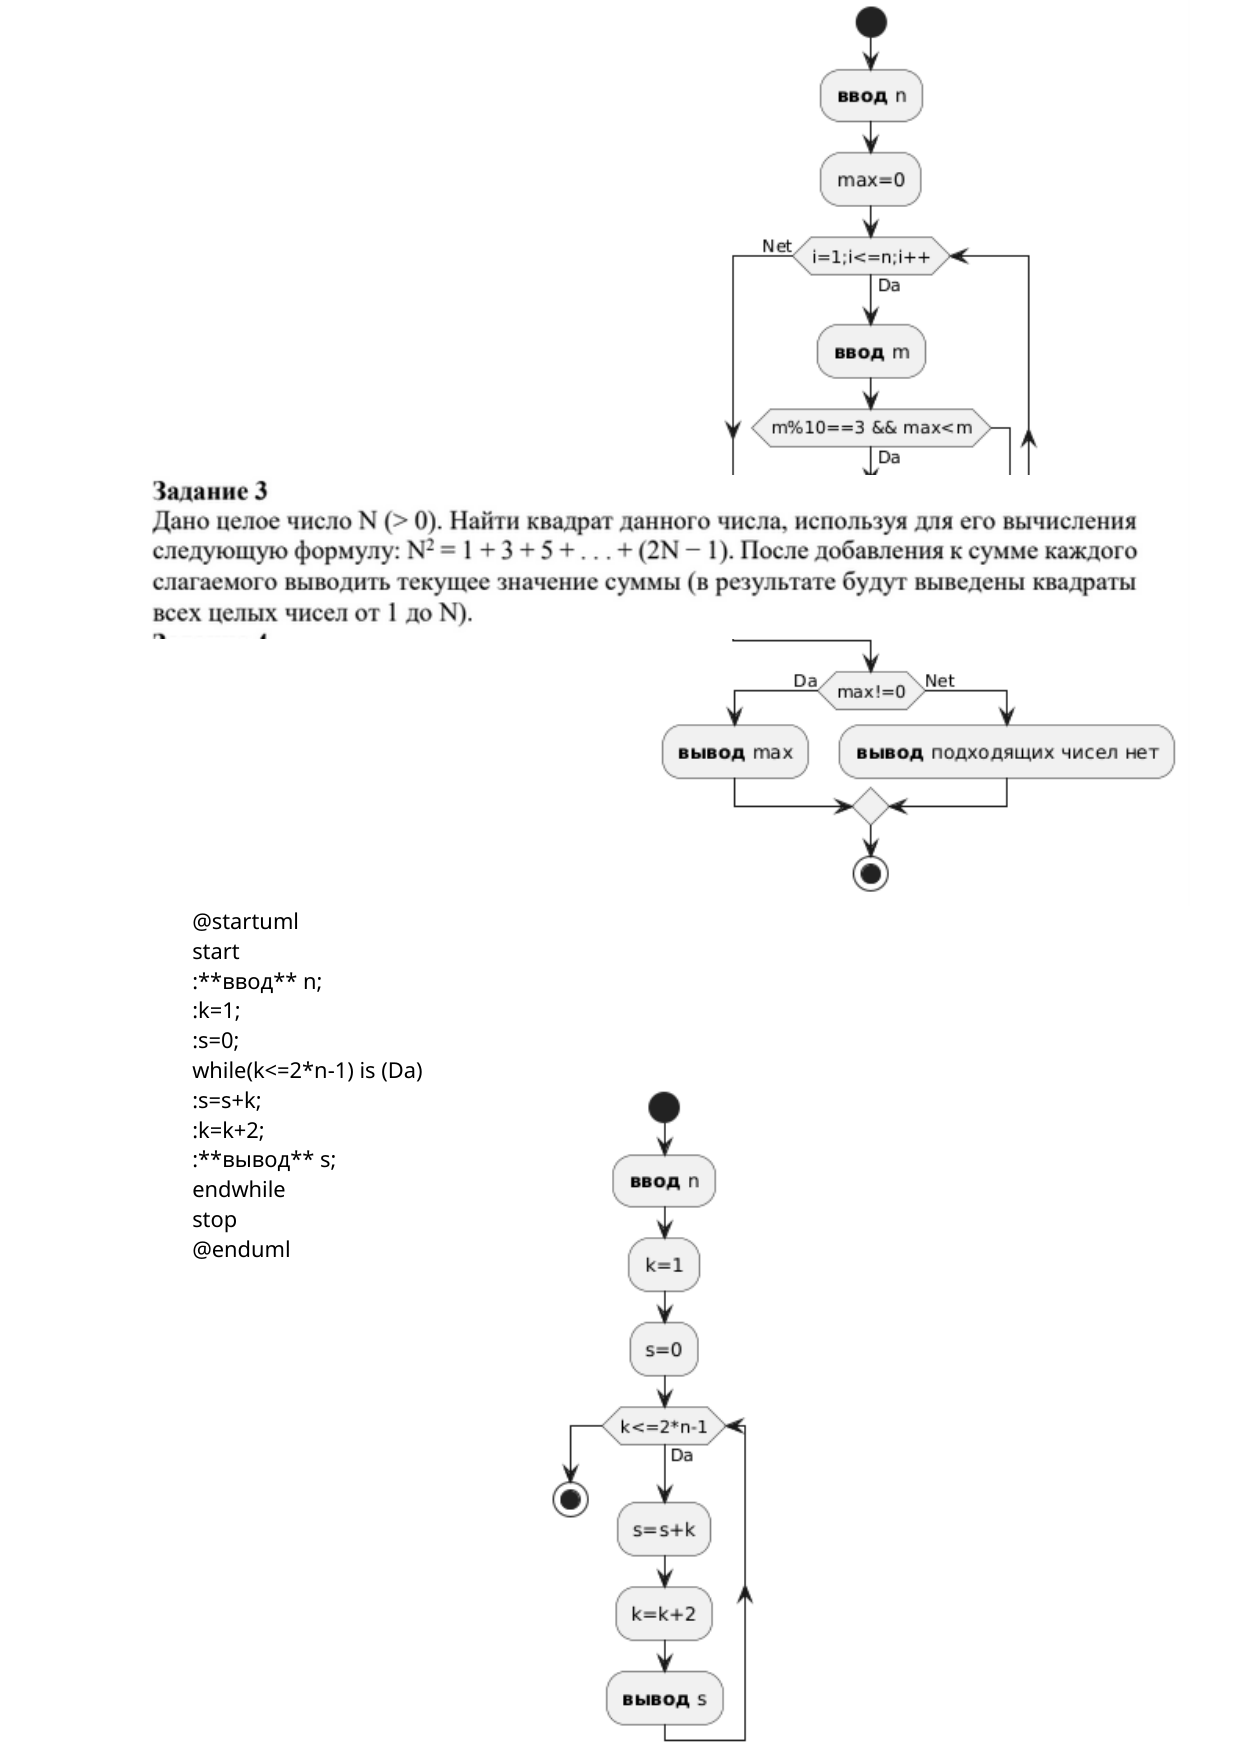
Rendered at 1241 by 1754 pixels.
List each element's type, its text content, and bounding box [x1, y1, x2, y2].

text while(k<=2*n-1) is (Da) [118, 1055, 1181, 1085]
text @enduml [118, 1234, 545, 1263]
text :**ввод** n; [118, 966, 1181, 995]
text @startuml [118, 476, 1181, 936]
text [754, 1234, 1181, 1263]
text :k=1; [118, 995, 1181, 1025]
text endwhile [118, 1174, 545, 1204]
text :s=s+k; [118, 1085, 545, 1114]
text [754, 1204, 1181, 1234]
text [754, 1144, 1181, 1174]
text [754, 1085, 1181, 1114]
text [754, 1174, 1181, 1204]
text [754, 1114, 1181, 1144]
text :**вывод** s; [118, 1144, 545, 1174]
text start [118, 936, 1181, 966]
text :s=0; [118, 1025, 1181, 1055]
text stop [118, 1204, 545, 1234]
text :k=k+2; [118, 1114, 545, 1144]
